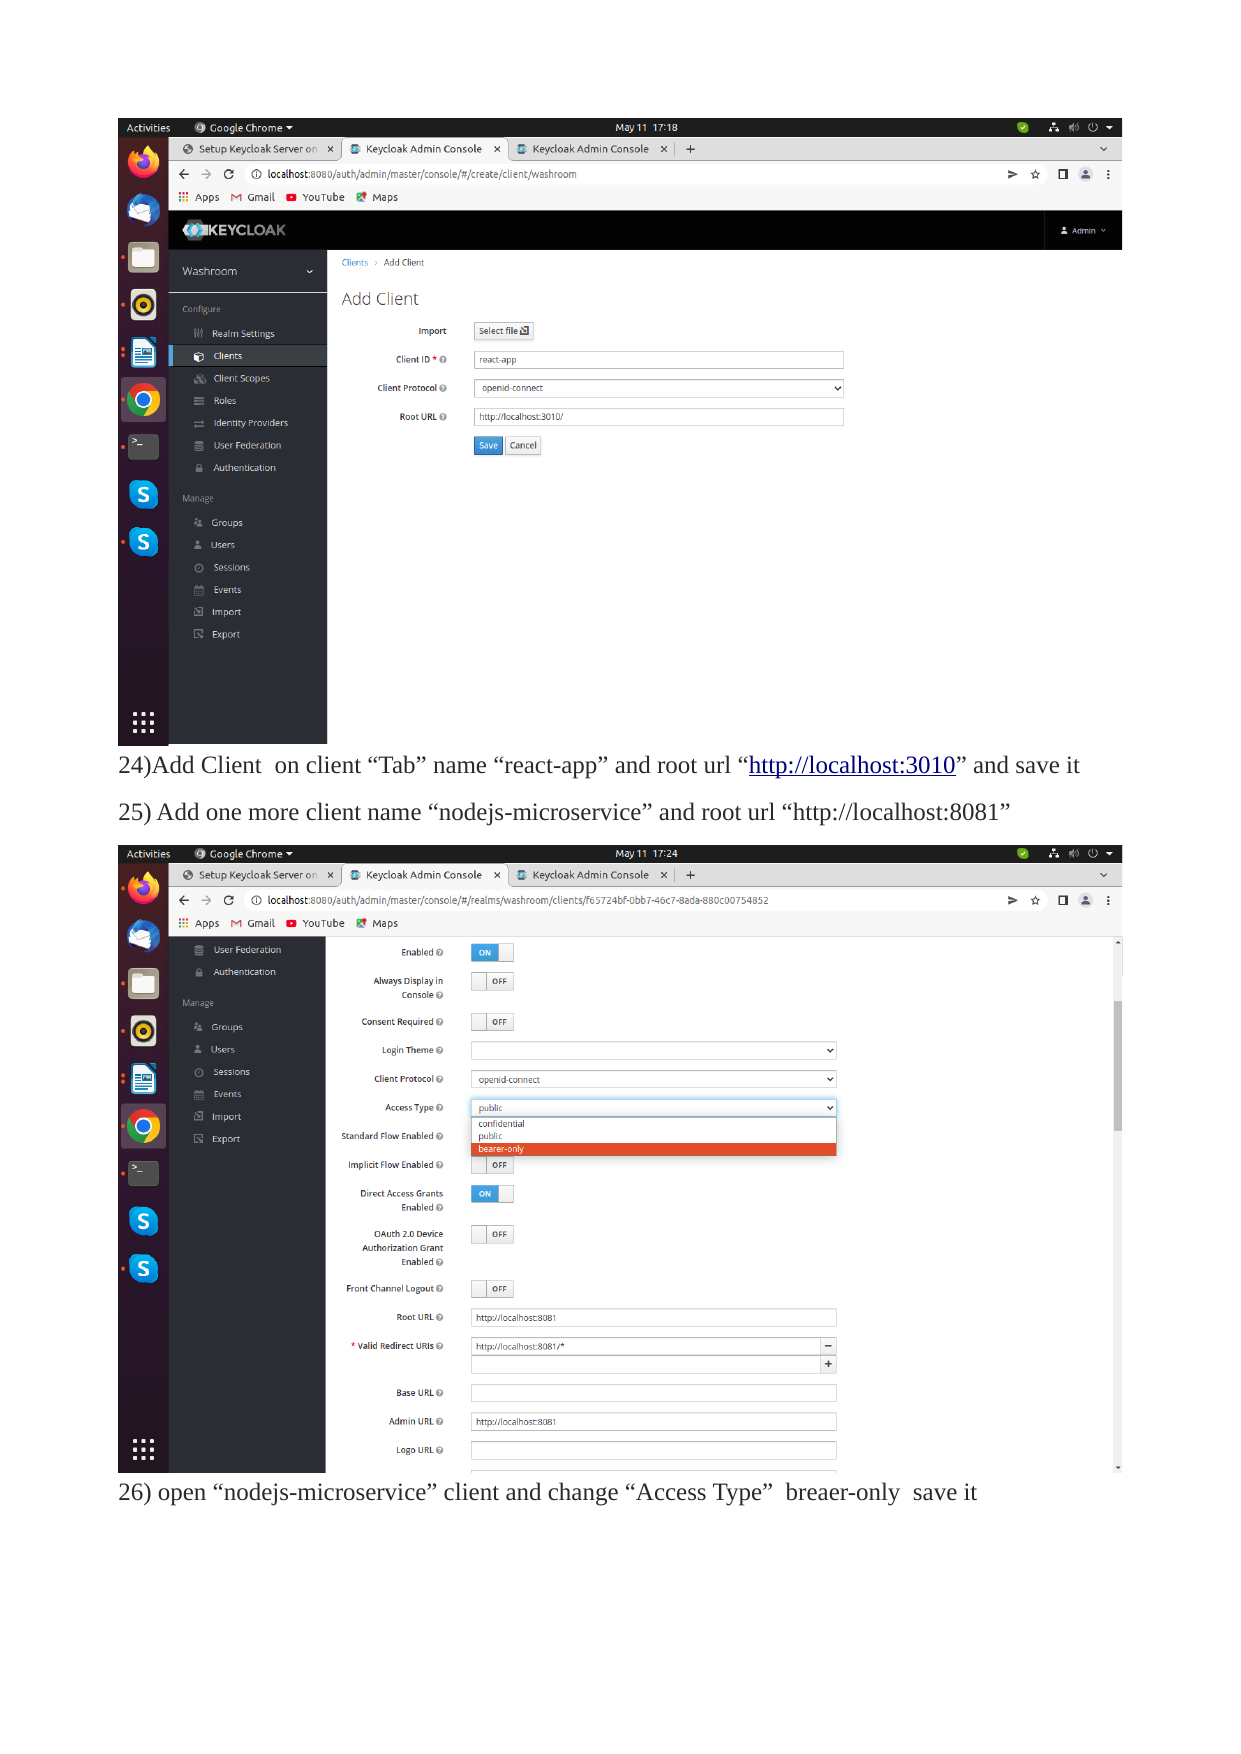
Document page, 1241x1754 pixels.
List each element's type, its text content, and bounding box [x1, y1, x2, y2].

text 26) open “nodejs-microservice” client and change “Access Type” breaer-only save it [118, 1473, 1122, 1505]
picture [118, 845, 1123, 1473]
text 25) Add one more client name “nodejs-microservice” and root url “http://localhost:8081” [118, 797, 1122, 826]
text 24)Add Client on client “Tab” name “react-app” and root url “http://localhost:3010” and save it [118, 746, 1122, 778]
picture [118, 118, 1123, 746]
